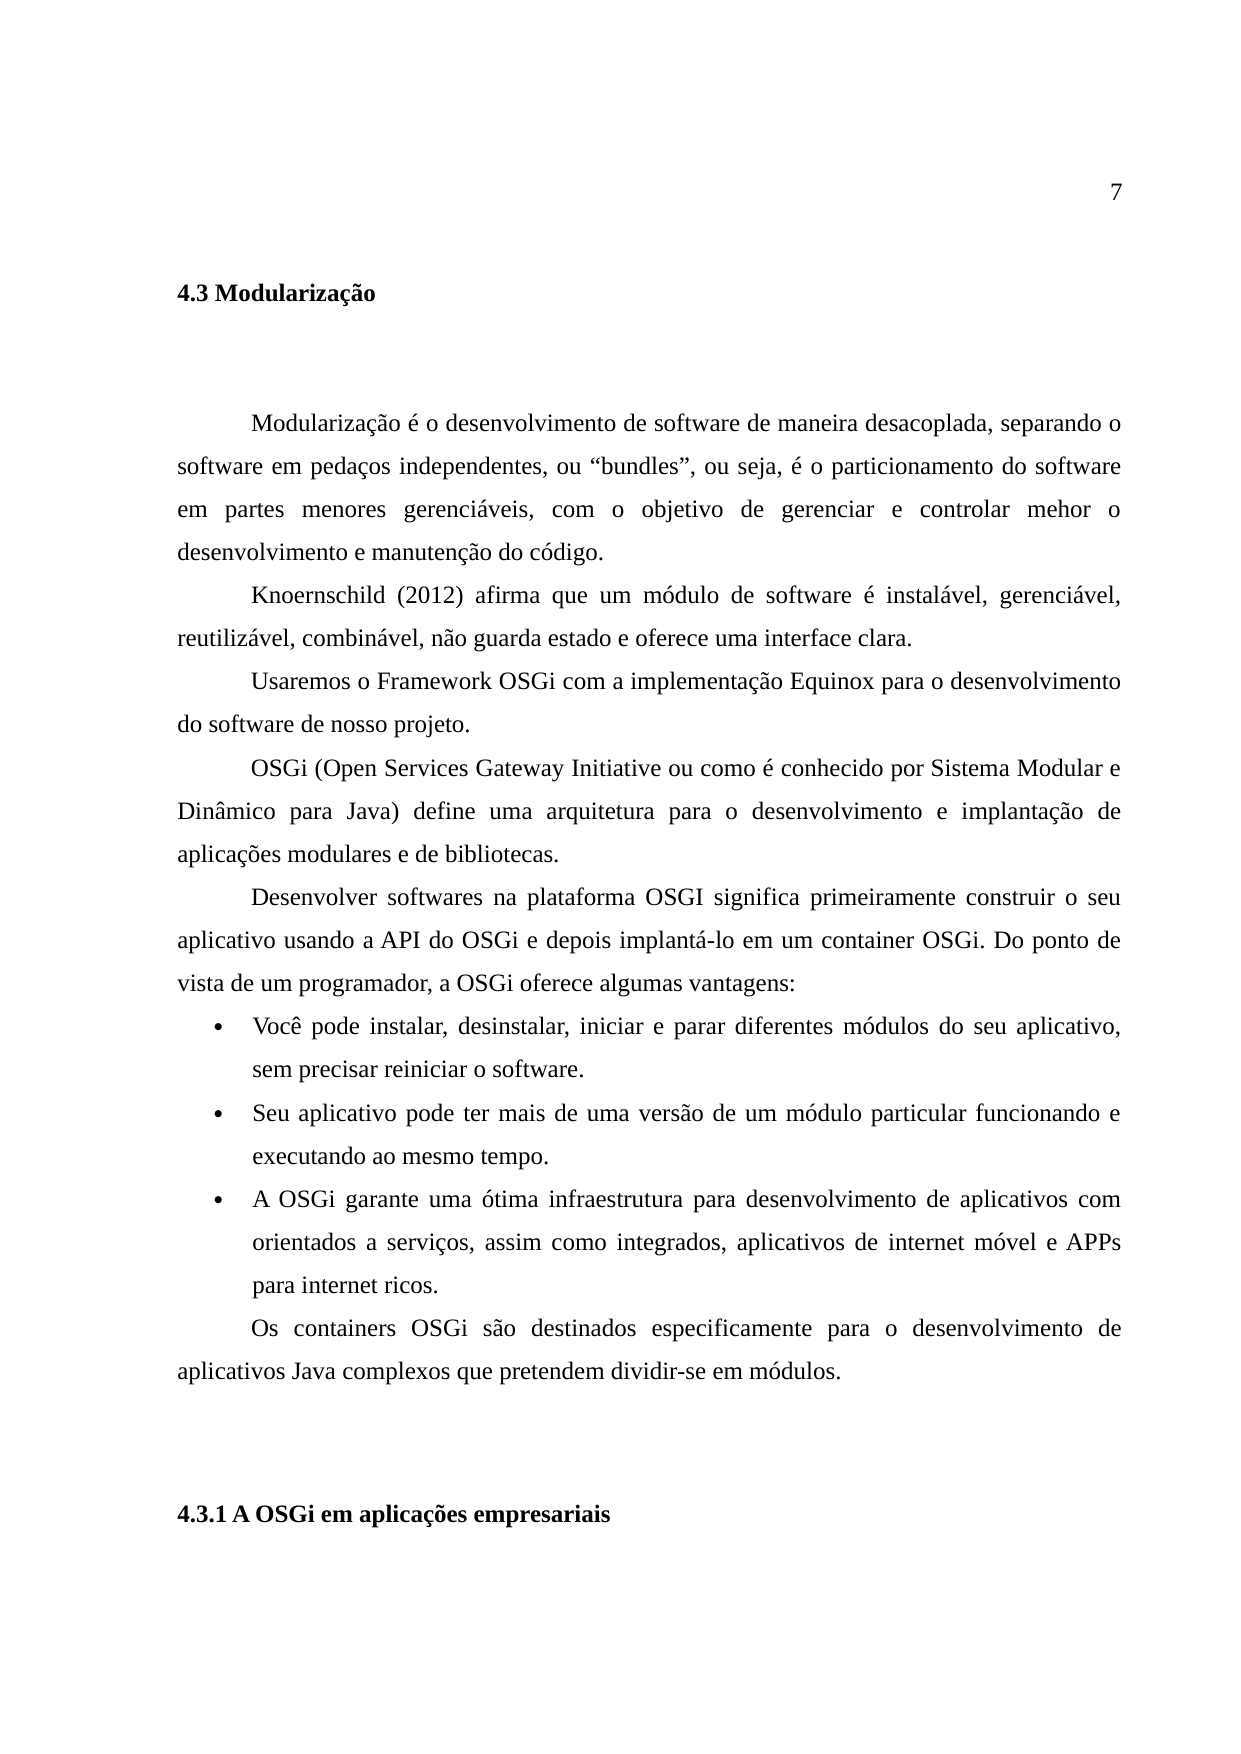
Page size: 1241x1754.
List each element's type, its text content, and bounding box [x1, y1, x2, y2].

subtitle 4.3 Modularização [177, 278, 1122, 307]
list Você pode instalar, desinstalar, iniciar e parar diferentes módulos do seu aplicativo, sem precisar reiniciar o software. [214, 1011, 1122, 1083]
text Desenvolver softwares na plataforma OSGI significa primeiramente construir o seu aplicativo usando a API do OSGi e depois implantá-lo em um container OSGi. Do ponto de vista de um programador, a OSGi oferece algumas vantagens: [177, 882, 1122, 997]
text Modularização é o desenvolvimento de software de maneira desacoplada, separando o software em pedaços independentes, ou “bundles”, ou seja, é o particionamento do software em partes menores gerenciáveis, com o objetivo de gerenciar e controlar mehor o desenvolvimento e manutenção do código. [177, 408, 1122, 566]
text OSGi (Open Services Gateway Initiative ou como é conhecido por Sistema Modular e Dinâmico para Java) define uma arquitetura para o desenvolvimento e implantação de aplicações modulares e de bibliotecas. [177, 753, 1122, 868]
subtitle 4.3.1 A OSGi em aplicações empresariais [177, 1499, 1122, 1527]
list Seu aplicativo pode ter mais de uma versão de um módulo particular funcionando e executando ao mesmo tempo. [214, 1098, 1122, 1169]
text Usaremos o Framework OSGi com a implementação Equinox para o desenvolvimento do software de nosso projeto. [177, 666, 1122, 738]
text Os containers OSGi são destinados especificamente para o desenvolvimento de aplicativos Java complexos que pretendem dividir-se em módulos. [177, 1313, 1122, 1385]
list A OSGi garante uma ótima infraestrutura para desenvolvimento de aplicativos com orientados a serviços, assim como integrados, aplicativos de internet móvel e APPs para internet ricos. [214, 1184, 1122, 1299]
text Knoernschild (2012) afirma que um módulo de software é instalável, gerenciável, reutilizável, combinável, não guarda estado e oferece uma interface clara. [177, 580, 1122, 652]
